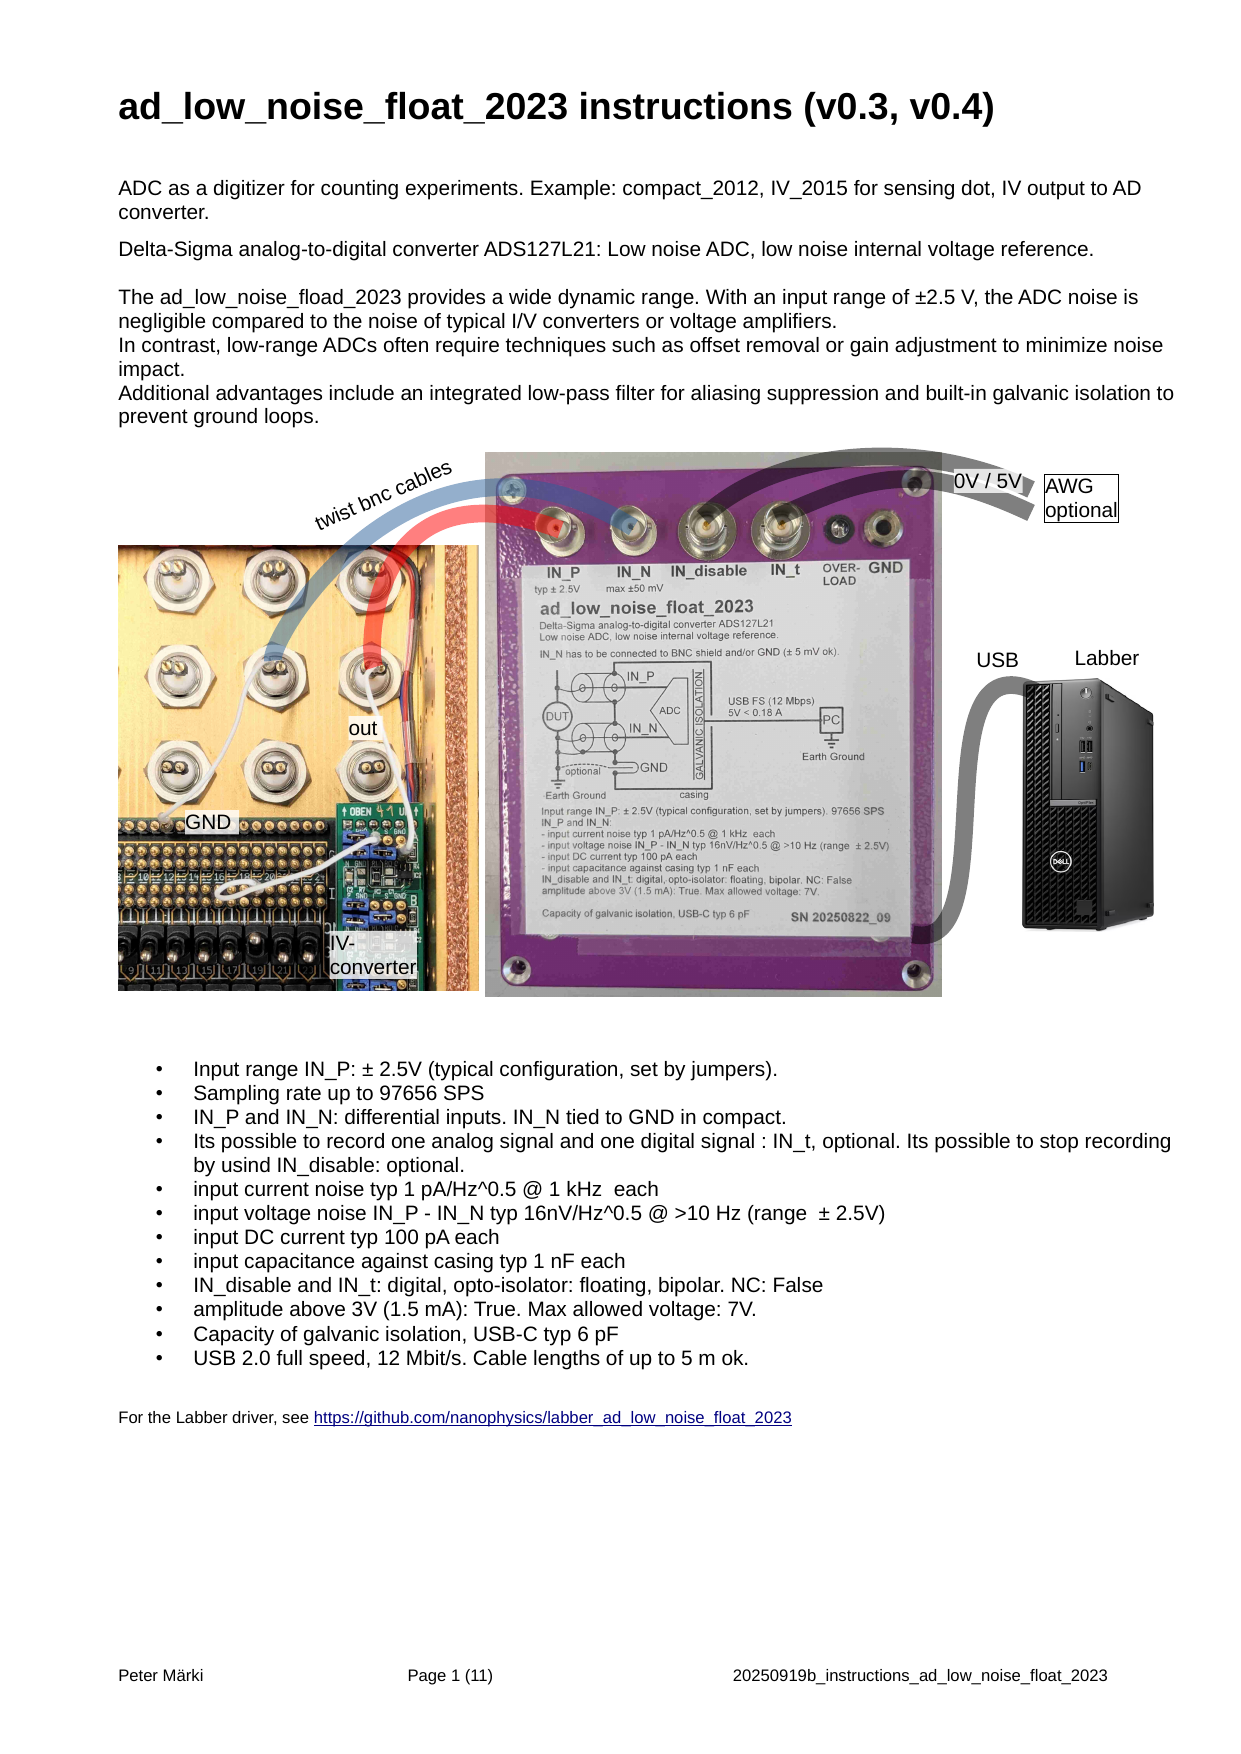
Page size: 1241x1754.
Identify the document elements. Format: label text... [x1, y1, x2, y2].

list Sampling rate up to 97656 SPS [156, 1081, 1181, 1105]
list USB 2.0 full speed, 12 Mbit/s. Cable lengths of up to 5 m ok. [156, 1345, 1181, 1369]
list IN_P and IN_N: differential inputs. IN_N tied to GND in compact. [156, 1105, 1181, 1129]
text For the Labber driver, see https://github.com/nanophysics/labber_ad_low_noise_float_2023 [118, 1408, 1181, 1427]
list input capacitance against casing typ 1 nF each [156, 1249, 1181, 1273]
list amplitude above 3V (1.5 mA): True. Max allowed voltage: 7V. [156, 1297, 1181, 1321]
list Input range IN_P: ± 2.5V (typical configuration, set by jumpers). [156, 1057, 1181, 1081]
picture [118, 545, 479, 991]
list Its possible to record one analog signal and one digital signal : IN_t, optional. Its possible to stop recording by usind IN_disable: optional. [156, 1129, 1181, 1177]
picture [485, 452, 942, 997]
text Delta-Sigma analog-to-digital converter ADS127L21: Low noise ADC, low noise internal voltage reference. [118, 237, 1181, 261]
list Capacity of galvanic isolation, USB-C typ 6 pF [156, 1321, 1181, 1345]
list IN_disable and IN_t: digital, opto-isolator: floating, bipolar. NC: False [156, 1273, 1181, 1297]
title ad_low_noise_float_2023 instructions (v0.3, v0.4) [118, 84, 1181, 127]
text The ad_low_noise_fload_2023 provides a wide dynamic range. With an input range of ±2.5 V, the ADC noise is negligible compared to the noise of typical I/V converters or voltage amplifiers. In contrast, low-range ADCs often require techniques such as offset removal or gain adjustment to minimize noise impact. Additional advantages include an integrated low-pass filter for aliasing suppression and built-in galvanic isolation to prevent ground loops. [118, 284, 1181, 428]
text ADC as a digitizer for counting experiments. Example: compact_2012, IV_2015 for sensing dot, IV output to AD converter. [118, 176, 1181, 224]
picture [1022, 678, 1154, 932]
list input DC current typ 100 pA each [156, 1225, 1181, 1249]
list input current noise typ 1 pA/Hz^0.5 @ 1 kHz each [156, 1177, 1181, 1201]
list input voltage noise IN_P - IN_N typ 16nV/Hz^0.5 @ >10 Hz (range ± 2.5V) [156, 1201, 1181, 1225]
